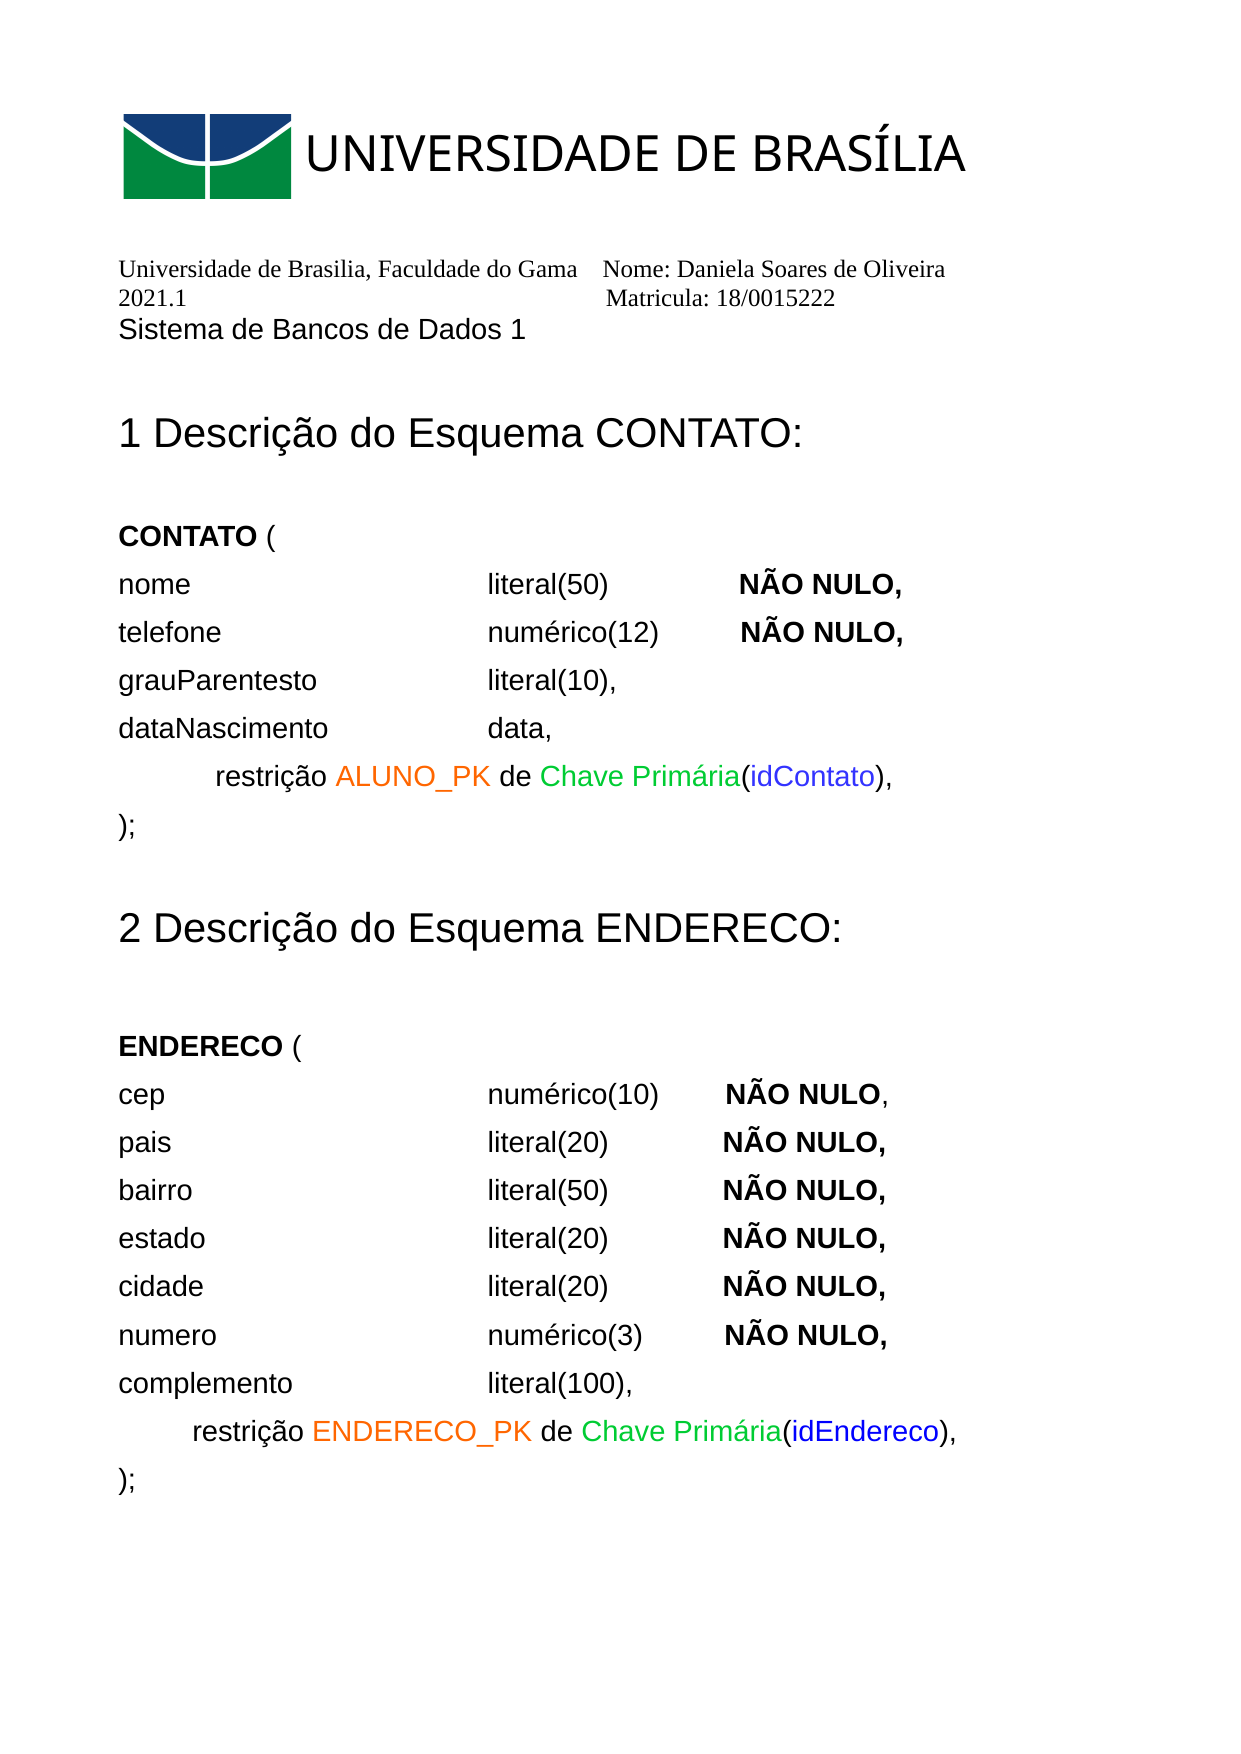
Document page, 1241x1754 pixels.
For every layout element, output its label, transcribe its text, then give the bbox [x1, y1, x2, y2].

text telefone numérico(12) NÃO NULO, [118, 615, 1122, 648]
text restrição ALUNO_PK de Chave Primária(idContato), [118, 759, 1122, 793]
text numero numérico(3) NÃO NULO, [118, 1317, 1122, 1351]
text restrição ENDERECO_PK de Chave Primária(idEndereco), [118, 1414, 1122, 1447]
text Sistema de Bancos de Dados 1 [118, 312, 1122, 345]
text UNIVERSIDADE DE BRASÍLIA [292, 118, 1122, 186]
text ); [118, 1462, 1122, 1495]
text Universidade de Brasilia, Faculdade do Gama Nome: Daniela Soares de Oliveira [118, 254, 1122, 283]
text nome literal(50) NÃO NULO, [118, 567, 1122, 600]
text ENDERECO ( [118, 1029, 1122, 1062]
text bairro literal(50) NÃO NULO, [118, 1173, 1122, 1207]
text cep numérico(10) NÃO NULO, [118, 1077, 1122, 1110]
text dataNascimento data, [118, 711, 1122, 745]
text grauParentesto literal(10), [118, 663, 1122, 697]
text ); [118, 807, 1122, 841]
text estado literal(20) NÃO NULO, [118, 1221, 1122, 1255]
text CONTATO ( [118, 519, 1122, 552]
picture [123, 114, 292, 199]
text cidade literal(20) NÃO NULO, [118, 1269, 1122, 1303]
text 2021.1 Matricula: 18/0015222 [118, 283, 1122, 312]
text 2 Descrição do Esquema ENDERECO: [118, 904, 1122, 952]
text complemento literal(100), [118, 1366, 1122, 1399]
text 1 Descrição do Esquema CONTATO: [118, 408, 1122, 456]
text pais literal(20) NÃO NULO, [118, 1125, 1122, 1158]
